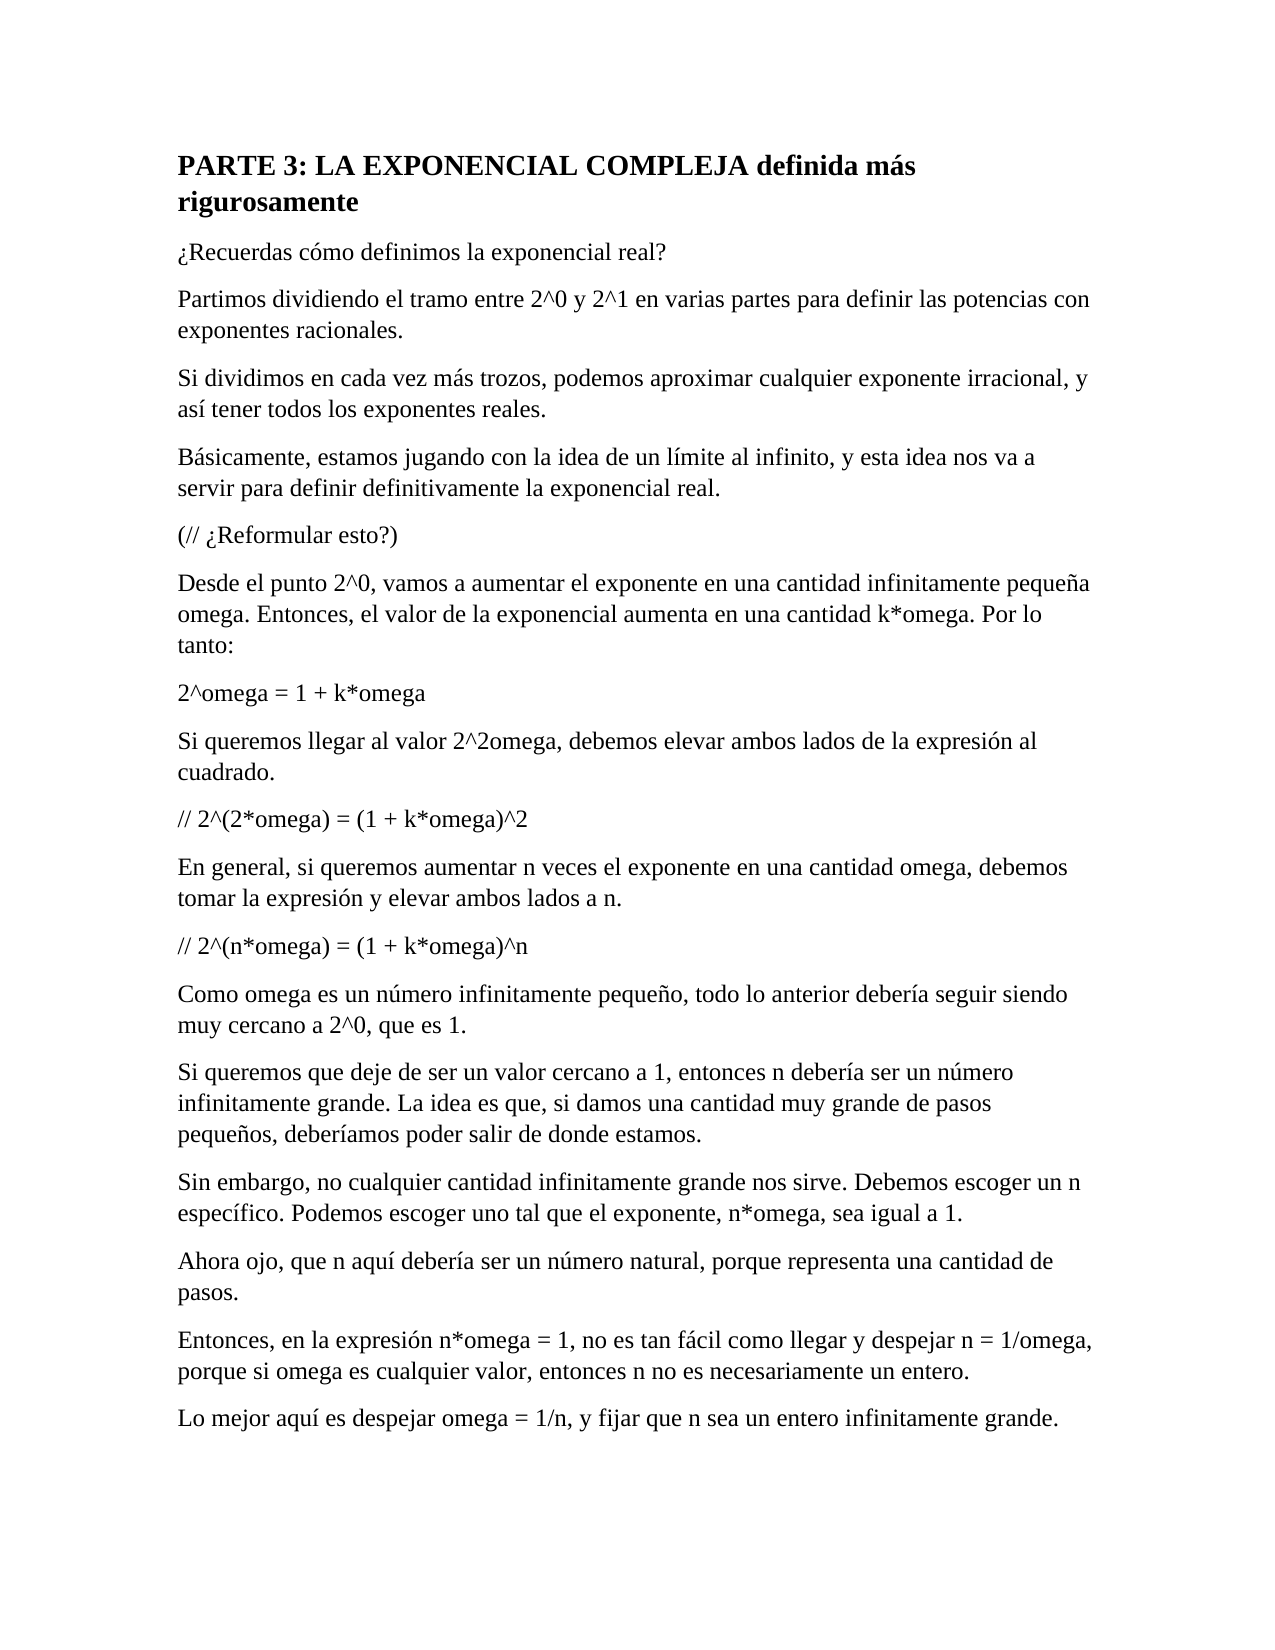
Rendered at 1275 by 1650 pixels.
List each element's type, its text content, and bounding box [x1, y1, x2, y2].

text Desde el punto 2^0, vamos a aumentar el exponente en una cantidad infinitamente pequeña omega. Entonces, el valor de la exponencial aumenta en una cantidad k*omega. Por lo tanto: [177, 568, 1098, 659]
text Ahora ojo, que n aquí debería ser un número natural, porque representa una cantidad de pasos. [177, 1246, 1098, 1306]
text En general, si queremos aumentar n veces el exponente en una cantidad omega, debemos tomar la expresión y elevar ambos lados a n. [177, 852, 1098, 912]
text Si dividimos en cada vez más trozos, podemos aproximar cualquier exponente irracional, y así tener todos los exponentes reales. [177, 363, 1098, 423]
text // 2^(2*omega) = (1 + k*omega)^2 [177, 804, 1098, 833]
text // 2^(n*omega) = (1 + k*omega)^n [177, 931, 1098, 960]
text (// ¿Reformular esto?) [177, 521, 1098, 549]
text Entonces, en la expresión n*omega = 1, no es tan fácil como llegar y despejar n = 1/omega, porque si omega es cualquier valor, entonces n no es necesariamente un entero. [177, 1325, 1098, 1384]
text Como omega es un número infinitamente pequeño, todo lo anterior debería seguir siendo muy cercano a 2^0, que es 1. [177, 979, 1098, 1038]
text Lo mejor aquí es despejar omega = 1/n, y fijar que n sea un entero infinitamente grande. [177, 1403, 1098, 1432]
text Si queremos que deje de ser un valor cercano a 1, entonces n debería ser un número infinitamente grande. La idea es que, si damos una cantidad muy grande de pasos pequeños, deberíamos poder salir de donde estamos. [177, 1057, 1098, 1148]
text ¿Recuerdas cómo definimos la exponencial real? [177, 237, 1098, 265]
text Sin embargo, no cualquier cantidad infinitamente grande nos sirve. Debemos escoger un n específico. Podemos escoger uno tal que el exponente, n*omega, sea igual a 1. [177, 1167, 1098, 1227]
text PARTE 3: LA EXPONENCIAL COMPLEJA definida más rigurosamente [177, 148, 1098, 217]
text 2^omega = 1 + k*omega [177, 678, 1098, 707]
text Partimos dividiendo el tramo entre 2^0 y 2^1 en varias partes para definir las potencias con exponentes racionales. [177, 284, 1098, 344]
text Básicamente, estamos jugando con la idea de un límite al infinito, y esta idea nos va a servir para definir definitivamente la exponencial real. [177, 442, 1098, 502]
text Si queremos llegar al valor 2^2omega, debemos elevar ambos lados de la expresión al cuadrado. [177, 726, 1098, 786]
